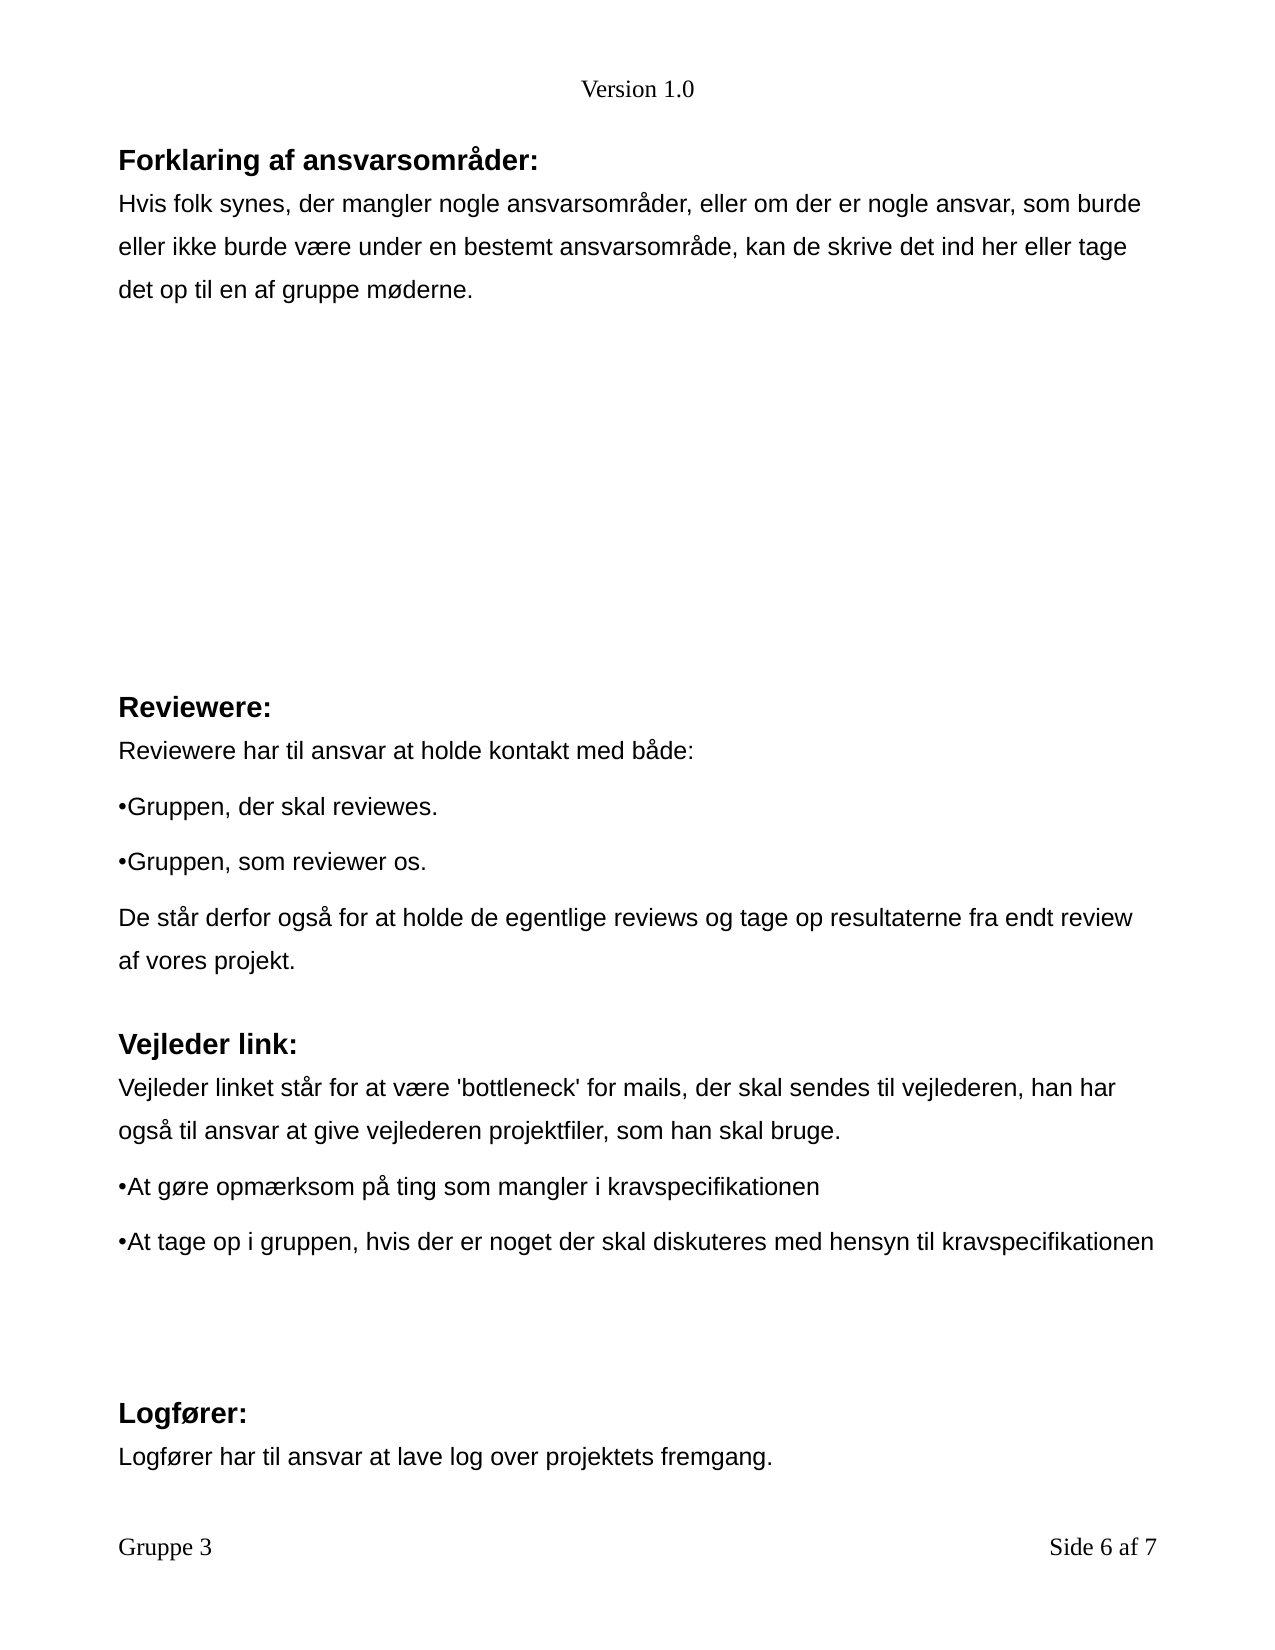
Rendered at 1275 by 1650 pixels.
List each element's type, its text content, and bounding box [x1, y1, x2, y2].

text Vejleder linket står for at være 'bottleneck' for mails, der skal sendes til vejlederen, han har også til ansvar at give vejlederen projektfiler, som han skal bruge. [118, 1073, 1157, 1144]
subtitle Reviewere: [118, 690, 1157, 723]
subtitle Vejleder link: [118, 1027, 1157, 1060]
list Gruppen, der skal reviewes. [118, 791, 1157, 820]
text Hvis folk synes, der mangler nogle ansvarsområder, eller om der er nogle ansvar, som burde eller ikke burde være under en bestemt ansvarsområde, kan de skrive det ind her eller tage det op til en af gruppe møderne. [118, 189, 1157, 304]
subtitle Logfører: [118, 1396, 1157, 1429]
list At gøre opmærksom på ting som mangler i kravspecifikationen [118, 1171, 1157, 1200]
subtitle Forklaring af ansvarsområder: [118, 143, 1157, 177]
text Logfører har til ansvar at lave log over projektets fremgang. [118, 1442, 1157, 1471]
text Reviewere har til ansvar at holde kontakt med både: [118, 736, 1157, 764]
list Gruppen, som reviewer os. [118, 847, 1157, 876]
text De står derfor også for at holde de egentlige reviews og tage op resultaterne fra endt review af vores projekt. [118, 903, 1157, 975]
list At tage op i gruppen, hvis der er noget der skal diskuteres med hensyn til kravspecifikationen [118, 1227, 1157, 1256]
